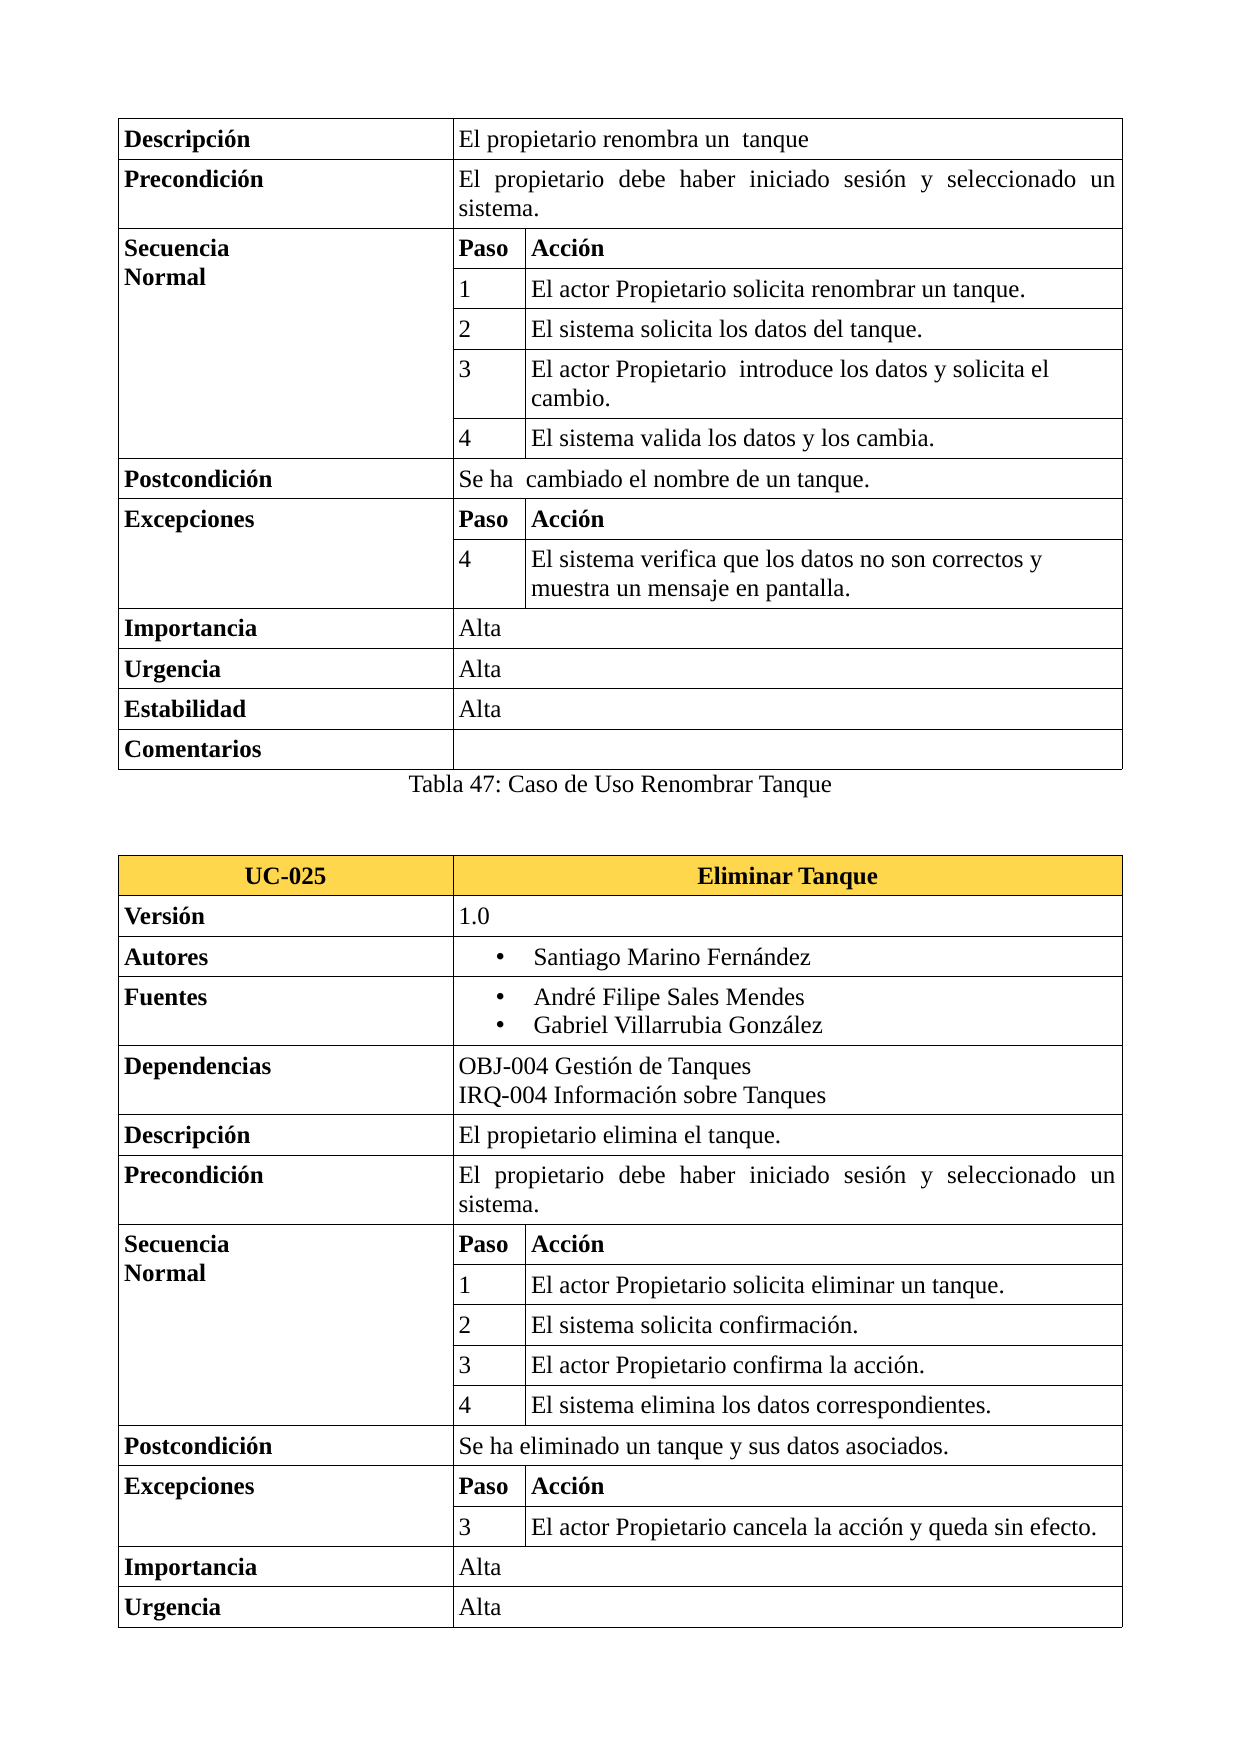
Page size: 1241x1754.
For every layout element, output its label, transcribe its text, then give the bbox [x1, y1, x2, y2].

table_cell El actor Propietario introduce los datos y solicita el cambio. [526, 350, 1122, 417]
table_cell Acción [526, 1466, 1122, 1506]
table_cell El propietario debe haber iniciado sesión y seleccionado un sistema. [454, 1156, 1122, 1223]
table_cell Alta [454, 689, 1122, 728]
table_cell Secuencia Normal [119, 1225, 453, 1425]
table_cell Versión [119, 896, 453, 936]
table_cell El actor Propietario solicita eliminar un tanque. [526, 1265, 1122, 1304]
table_cell Descripción [119, 119, 453, 158]
table_cell Secuencia Normal [119, 229, 453, 458]
table_cell 2 [454, 1305, 525, 1344]
table_cell El actor Propietario solicita renombrar un tanque. [526, 269, 1122, 308]
table_cell Importancia [119, 1547, 453, 1586]
table_cell Acción [526, 499, 1122, 538]
table_header UC-025 [119, 856, 453, 895]
table_cell Paso [454, 229, 525, 268]
table_cell Paso [454, 1466, 525, 1506]
table_cell Autores [119, 937, 453, 976]
table_cell Estabilidad [119, 689, 453, 728]
table_cell 1 [454, 1265, 525, 1304]
table_cell Precondición [119, 160, 453, 227]
table_cell El propietario debe haber iniciado sesión y seleccionado un sistema. [454, 160, 1122, 227]
text Tabla 47: Caso de Uso Renombrar Tanque [118, 770, 1122, 798]
table_cell Se ha cambiado el nombre de un tanque. [454, 459, 1122, 498]
table_cell Acción [526, 1225, 1122, 1264]
table_cell Alta [454, 609, 1122, 648]
table_cell 4 [454, 1386, 525, 1425]
table_cell 3 [454, 350, 525, 417]
table_cell Postcondición [119, 459, 453, 498]
table_cell El sistema valida los datos y los cambia. [526, 419, 1122, 458]
table_cell Comentarios [119, 730, 453, 769]
table_cell OBJ-004 Gestión de Tanques IRQ-004 Información sobre Tanques [454, 1046, 1122, 1114]
table_cell Se ha eliminado un tanque y sus datos asociados. [454, 1426, 1122, 1465]
table_cell El actor Propietario cancela la acción y queda sin efecto. [526, 1507, 1122, 1546]
table_cell 4 [454, 540, 525, 607]
table_cell André Filipe Sales Mendes Gabriel Villarrubia González [454, 977, 1122, 1045]
table_cell Santiago Marino Fernández [454, 937, 1122, 976]
table_cell Paso [454, 499, 525, 538]
table_cell Fuentes [119, 977, 453, 1045]
table_cell El sistema elimina los datos correspondientes. [526, 1386, 1122, 1425]
table_cell El sistema solicita confirmación. [526, 1305, 1122, 1344]
table_cell Postcondición [119, 1426, 453, 1465]
table_cell 1.0 [454, 896, 1122, 936]
table_cell Alta [454, 1587, 1122, 1627]
table_cell El sistema verifica que los datos no son correctos y muestra un mensaje en pantalla. [526, 540, 1122, 607]
table_cell Urgencia [119, 1587, 453, 1627]
table_cell Paso [454, 1225, 525, 1264]
table_cell Dependencias [119, 1046, 453, 1114]
table_cell 3 [454, 1507, 525, 1546]
table_cell Descripción [119, 1115, 453, 1154]
table_cell Acción [526, 229, 1122, 268]
table_cell El sistema solicita los datos del tanque. [526, 309, 1122, 348]
table_cell [454, 730, 1122, 769]
table_cell Urgencia [119, 649, 453, 688]
table_header Eliminar Tanque [454, 856, 1122, 895]
table_cell 2 [454, 309, 525, 348]
table_cell 3 [454, 1346, 525, 1385]
table_cell El propietario elimina el tanque. [454, 1115, 1122, 1154]
table_cell 4 [454, 419, 525, 458]
table_cell Excepciones [119, 499, 453, 607]
table_cell Importancia [119, 609, 453, 648]
table_cell Alta [454, 649, 1122, 688]
table_cell 1 [454, 269, 525, 308]
table_cell Precondición [119, 1156, 453, 1223]
table_cell El actor Propietario confirma la acción. [526, 1346, 1122, 1385]
table_cell Alta [454, 1547, 1122, 1586]
table_cell Excepciones [119, 1466, 453, 1546]
table_cell El propietario renombra un tanque [454, 119, 1122, 158]
